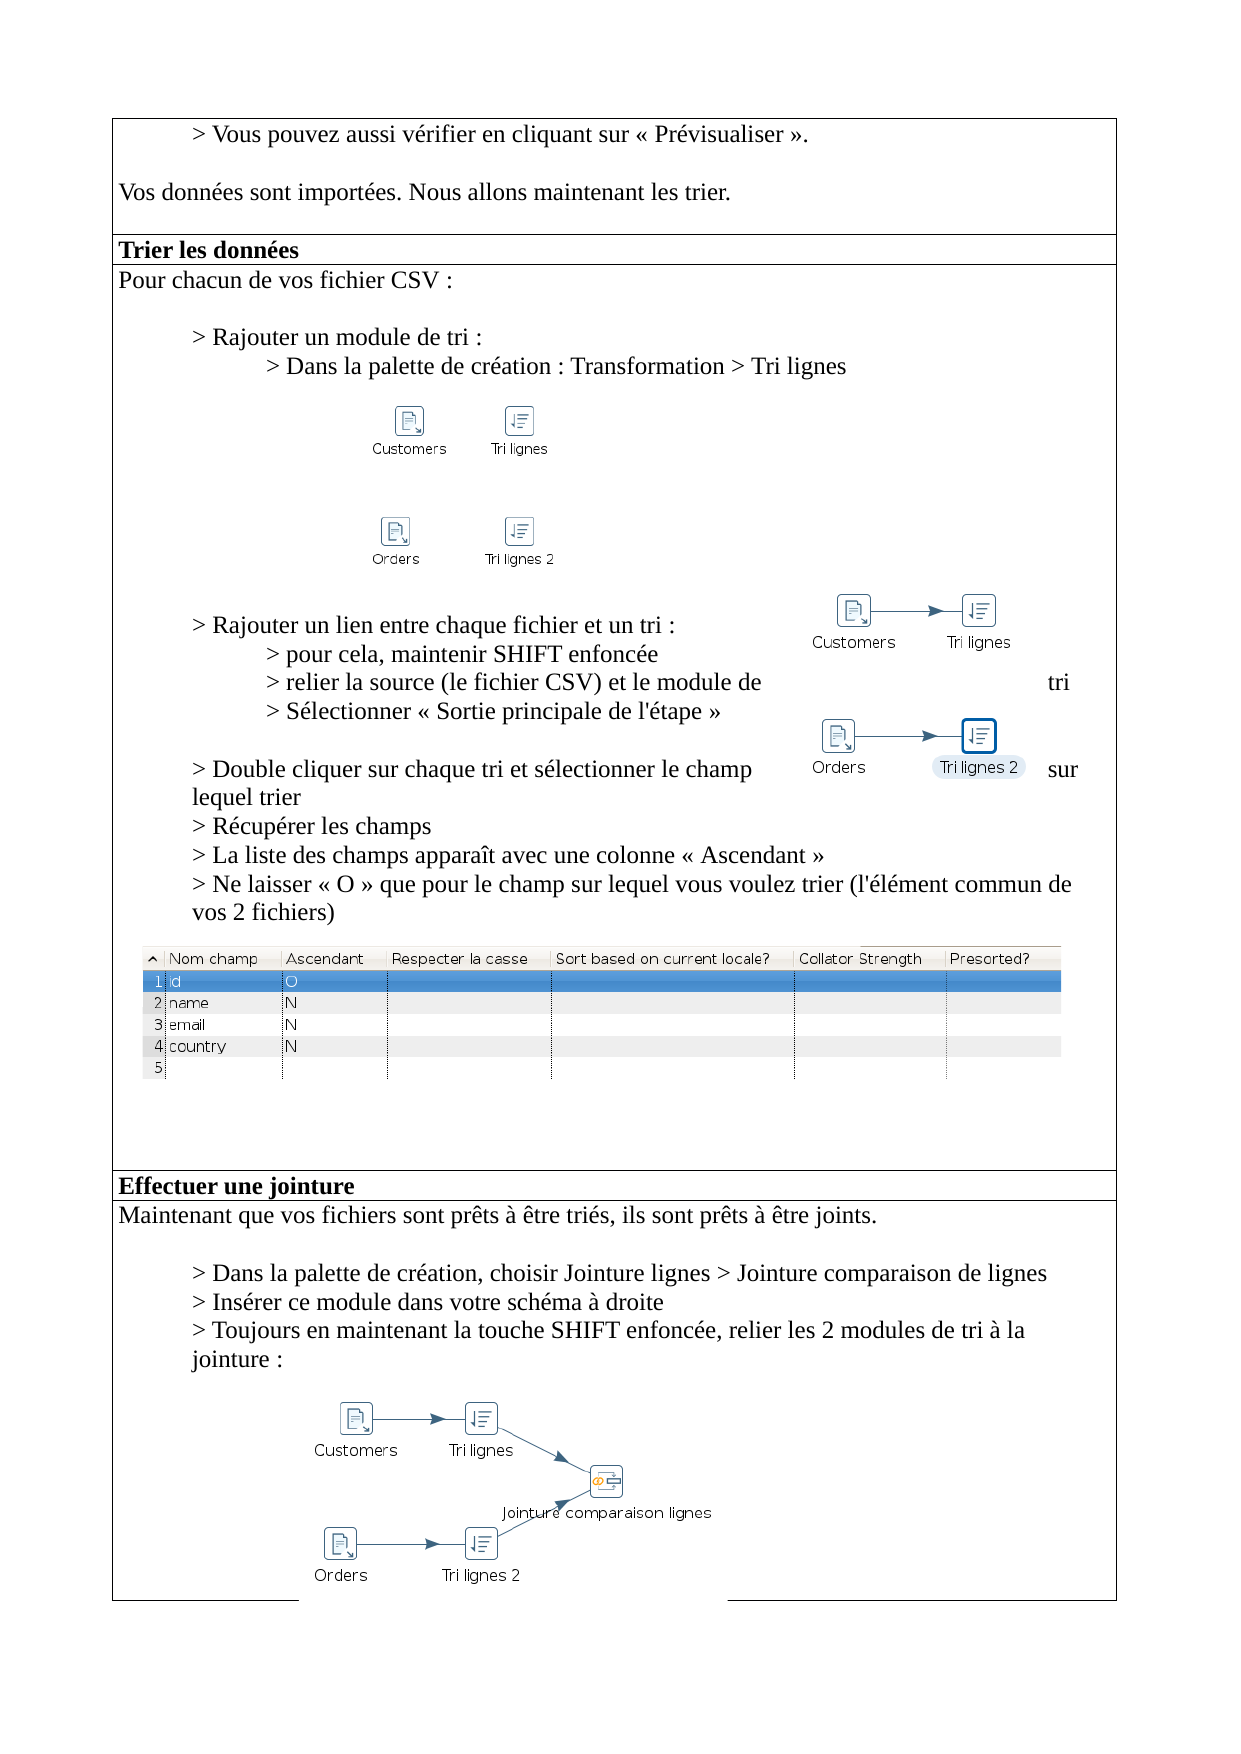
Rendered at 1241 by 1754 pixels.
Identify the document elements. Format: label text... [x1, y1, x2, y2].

picture [298, 1386, 728, 1601]
table_cell Pour chacun de vos fichier CSV : > Rajouter un module de tri : > Dans la palette de création : Transformation > Tri lignes > Rajouter un lien entre chaque fichier et un tri : > pour cela, maintenir SHIFT enfoncée > relier la source (le fichier CSV) et le module de tri > Sélectionner « Sortie principale de l'étape » > Double cliquer sur chaque tri et sélectionner le champ sur lequel trier > Récupérer les champs > La liste des champs apparaît avec une colonne « Ascendant » > Ne laisser « O » que pour le champ sur lequel vous voulez trier (l'élément commun de vos 2 fichiers) [113, 265, 266, 1170]
table_cell Maintenant que vos fichiers sont prêts à être triés, ils sont prêts à être joints. > Dans la palette de création, choisir Jointure lignes > Jointure comparaison de lignes > Insérer ce module dans votre schéma à droite > Toujours en maintenant la touche SHIFT enfoncée, relier les 2 modules de tri à la jointure : > Double cliquer sur le module de jointure > Configurer la jointure : > Sélectionner les 2 étapes de tri pour les étapes > Sélectionner le type de jointure > « Récupérer les champs » > Ne conserver que le champs sur lequel faire la jointure (cliquer sur un champ à supprimer et appuyer sur Suppr pour en éliminer un) > OK La jointure est faite. NB : vous n'avez toujours pas de données en sortie. Pour l'instant, nous ne faisons que mettre en place un processus de traitement des données, qui sera exécuté plus tard. Vous pouvez néanmoins prévisualiser vos données traitées dans le panneau Prévisualisation en bas : Vous remarquerez que le champ sur lequel nous avons fait la jointure apparaît 2 fois, une fois issu du 1ier fichier, une fois du second. Nous pouvons en éliminer un : > Dans la palette : Transformation > Altération structure de flux > Insérer l'élément après la jointure > Le relier à la jointure > Double cliquer cet éléments > Onglet « Retirer » > « Récupérer les champs> > Sélectionner le champs à supprimer > OK [113, 1201, 298, 1600]
table_cell Maintenant que vos fichiers sont prêts à être triés, ils sont prêts à être joints. > Dans la palette de création, choisir Jointure lignes > Jointure comparaison de lignes > Insérer ce module dans votre schéma à droite > Toujours en maintenant la touche SHIFT enfoncée, relier les 2 modules de tri à la jointure : > Double cliquer sur le module de jointure > Configurer la jointure : > Sélectionner les 2 étapes de tri pour les étapes > Sélectionner le type de jointure > « Récupérer les champs » > Ne conserver que le champs sur lequel faire la jointure (cliquer sur un champ à supprimer et appuyer sur Suppr pour en éliminer un) > OK La jointure est faite. NB : vous n'avez toujours pas de données en sortie. Pour l'instant, nous ne faisons que mettre en place un processus de traitement des données, qui sera exécuté plus tard. Vous pouvez néanmoins prévisualiser vos données traitées dans le panneau Prévisualisation en bas : Vous remarquerez que le champ sur lequel nous avons fait la jointure apparaît 2 fois, une fois issu du 1ier fichier, une fois du second. Nous pouvons en éliminer un : > Dans la palette : Transformation > Altération structure de flux > Insérer l'élément après la jointure > Le relier à la jointure > Double cliquer cet éléments > Onglet « Retirer » > « Récupérer les champs> > Sélectionner le champs à supprimer > OK [728, 1201, 1116, 1600]
picture [788, 574, 1048, 803]
picture [341, 386, 577, 599]
picture [142, 946, 1062, 1084]
